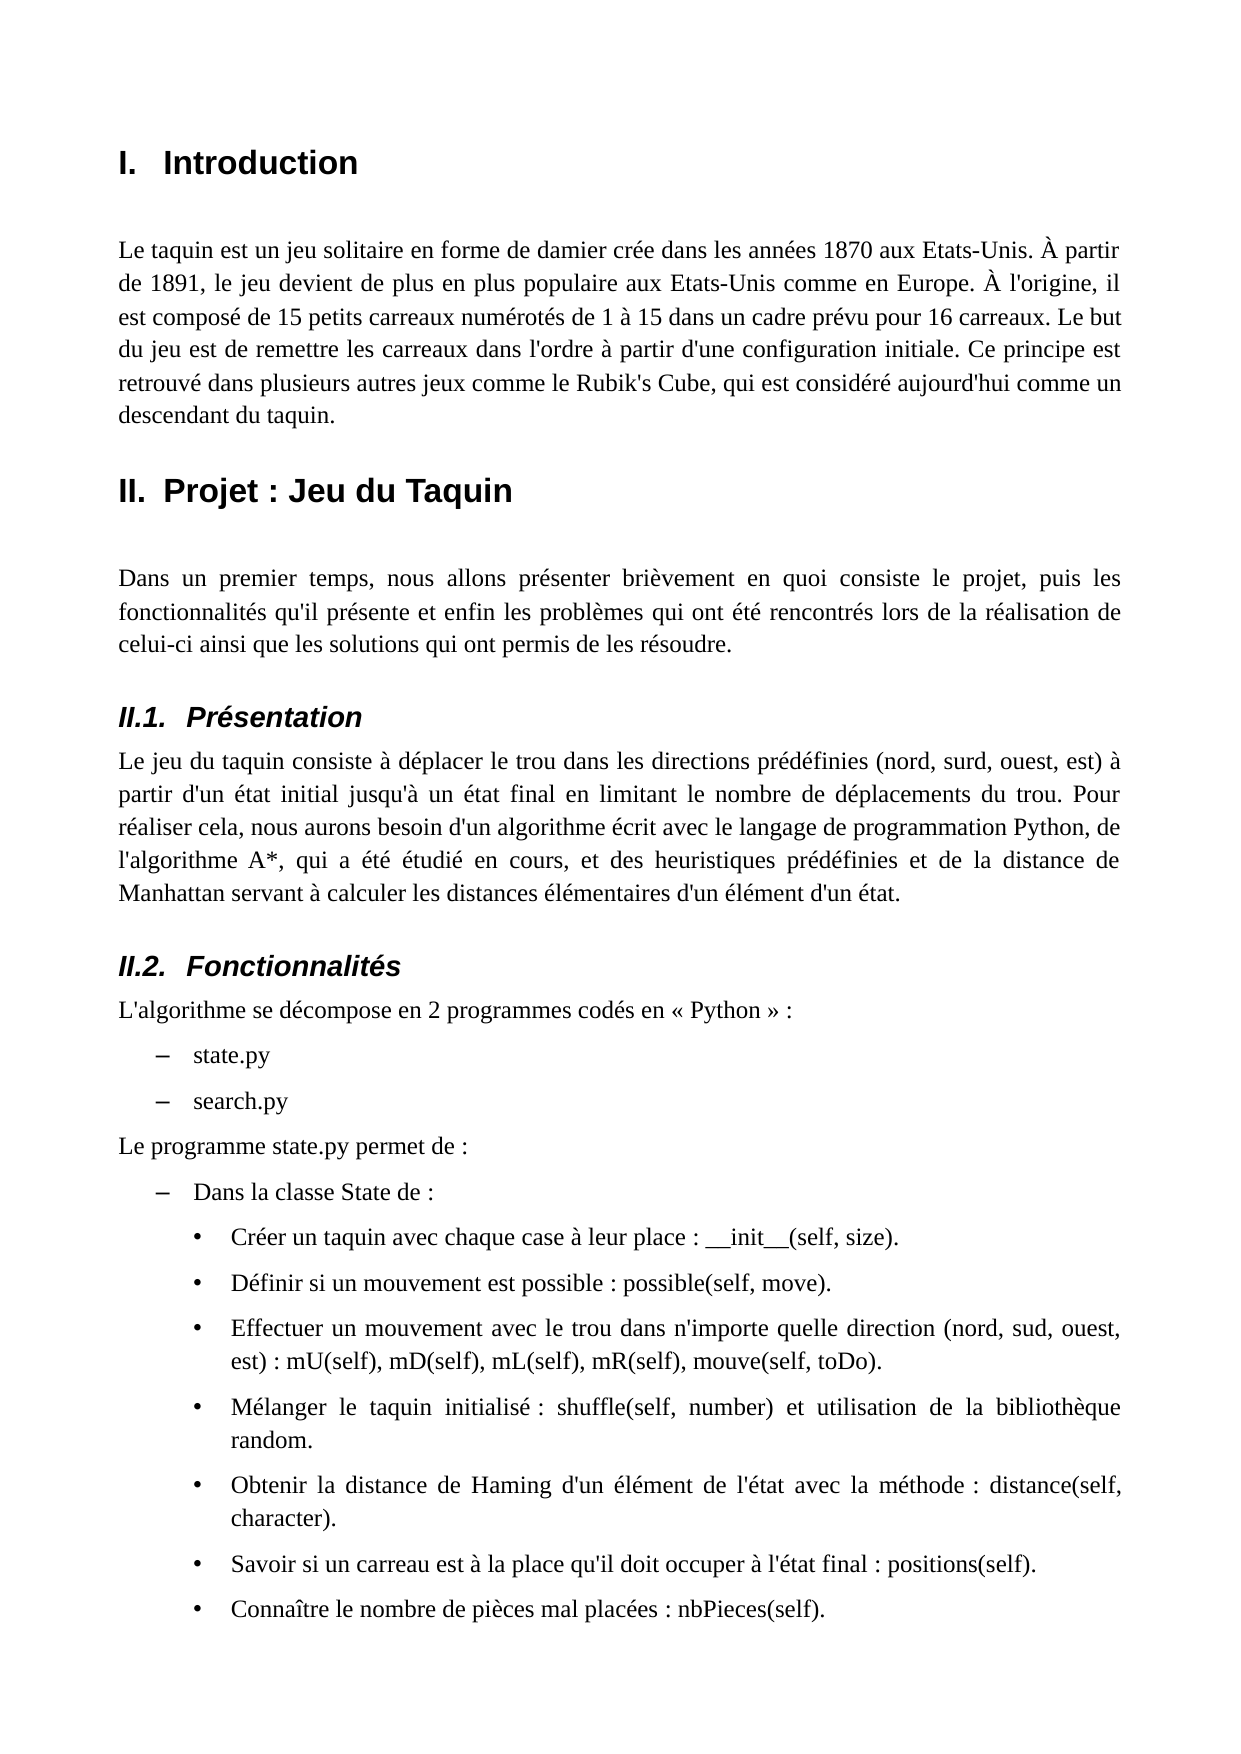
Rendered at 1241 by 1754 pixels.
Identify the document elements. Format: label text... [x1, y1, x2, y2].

list Dans la classe State de : [156, 1177, 1122, 1206]
subtitle Introduction [118, 143, 1122, 182]
text Le jeu du taquin consiste à déplacer le trou dans les directions prédéfinies (nord, surd, ouest, est) à partir d'un état initial jusqu'à un état final en limitant le nombre de déplacements du trou. Pour réaliser cela, nous aurons besoin d'un algorithme écrit avec le langage de programmation Python, de l'algorithme A*, qui a été étudié en cours, et des heuristiques prédéfinies et de la distance de Manhattan servant à calculer les distances élémentaires d'un élément d'un état. [118, 746, 1122, 907]
list state.py [156, 1040, 1122, 1069]
list Mélanger le taquin initialisé : shuffle(self, number) et utilisation de la bibliothèque random. [193, 1392, 1122, 1454]
text Le programme state.py permet de : [118, 1131, 1122, 1160]
subtitle Présentation [118, 700, 1122, 734]
list Savoir si un carreau est à la place qu'il doit occuper à l'état final : positions(self). [193, 1549, 1122, 1578]
list Connaître le nombre de pièces mal placées : nbPieces(self). [193, 1594, 1122, 1623]
list Obtenir la distance de Haming d'un élément de l'état avec la méthode : distance(self, character). [193, 1471, 1122, 1532]
list search.py [156, 1086, 1122, 1114]
subtitle Projet : Jeu du Taquin [118, 471, 1122, 510]
list Créer un taquin avec chaque case à leur place : __init__(self, size). [193, 1222, 1122, 1251]
list Définir si un mouvement est possible : possible(self, move). [193, 1268, 1122, 1297]
text Le taquin est un jeu solitaire en forme de damier crée dans les années 1870 aux Etats-Unis. À partir de 1891, le jeu devient de plus en plus populaire aux Etats-Unis comme en Europe. À l'origine, il est composé de 15 petits carreaux numérotés de 1 à 15 dans un cadre prévu pour 16 carreaux. Le but du jeu est de remettre les carreaux dans l'ordre à partir d'une configuration initiale. Ce principe est retrouvé dans plusieurs autres jeux comme le Rubik's Cube, qui est considéré aujourd'hui comme un descendant du taquin. [118, 236, 1122, 429]
text L'algorithme se décompose en 2 programmes codés en « Python » : [118, 995, 1122, 1023]
list Effectuer un mouvement avec le trou dans n'importe quelle direction (nord, sud, ouest, est) : mU(self), mD(self), mL(self), mR(self), mouve(self, toDo). [193, 1313, 1122, 1375]
text Dans un premier temps, nous allons présenter brièvement en quoi consiste le projet, puis les fonctionnalités qu'il présente et enfin les problèmes qui ont été rencontrés lors de la réalisation de celui-ci ainsi que les solutions qui ont permis de les résoudre. [118, 563, 1122, 658]
subtitle Fonctionnalités [118, 949, 1122, 982]
